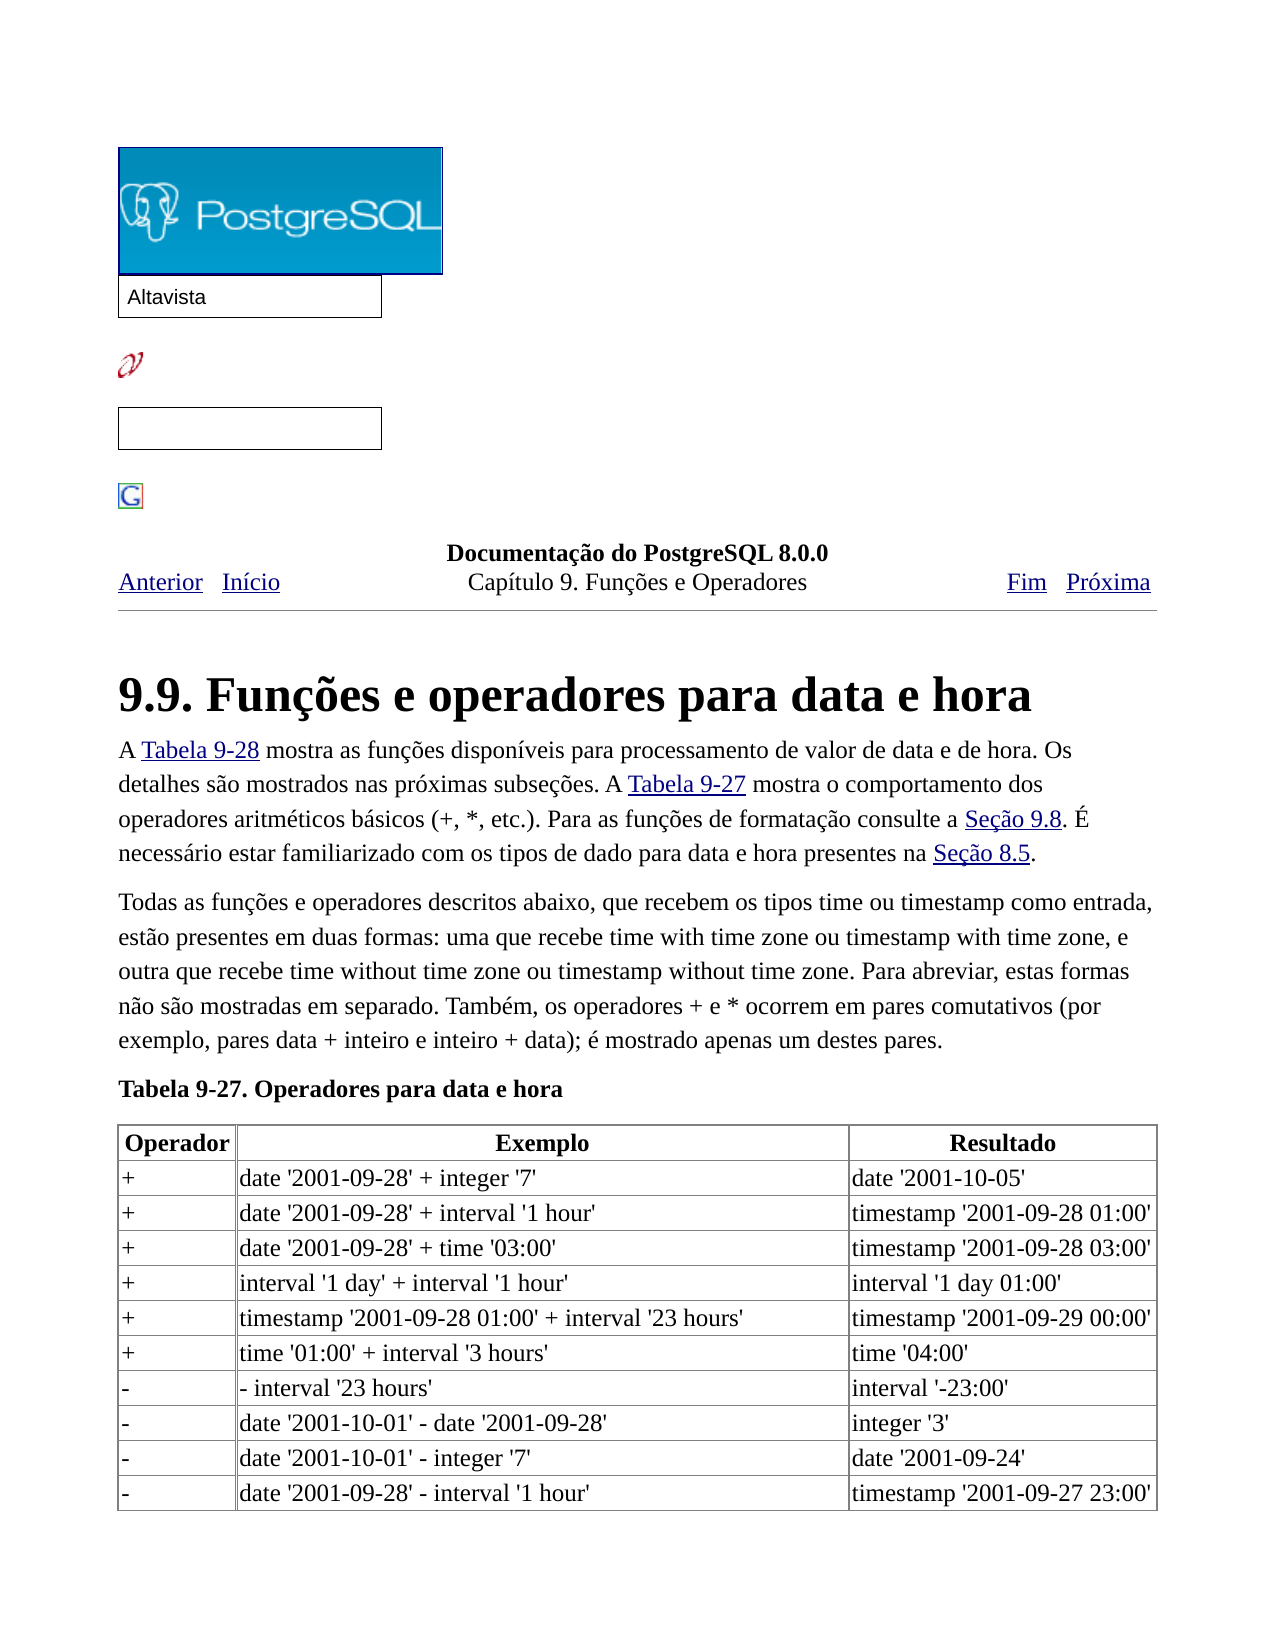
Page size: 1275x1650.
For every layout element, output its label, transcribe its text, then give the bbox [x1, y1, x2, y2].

picture [312, 210, 324, 229]
table_cell - [119, 1371, 235, 1405]
table_cell interval '1 day 01:00' [850, 1266, 1156, 1300]
picture [323, 210, 347, 229]
table_cell Anterior [118, 567, 222, 596]
table_cell date '2001-10-01' - date '2001-09-28' [238, 1406, 848, 1440]
table_cell timestamp '2001-09-28 01:00' + interval '23 hours' [238, 1301, 848, 1335]
table_header Exemplo [238, 1126, 848, 1160]
table_cell date '2001-09-24' [850, 1441, 1156, 1475]
table_cell - [119, 1406, 235, 1440]
picture [118, 483, 144, 509]
table_cell Capítulo 9. Funções e Operadores [326, 567, 949, 596]
table_cell date '2001-10-01' - integer '7' [238, 1441, 848, 1475]
table_cell Próxima [1053, 567, 1157, 596]
table_cell timestamp '2001-09-28 03:00' [850, 1231, 1156, 1265]
table_header Operador [119, 1126, 235, 1160]
table_cell integer '3' [850, 1406, 1156, 1440]
table_cell + [119, 1161, 235, 1195]
table_header Resultado [850, 1126, 1156, 1160]
picture [271, 205, 283, 229]
table_cell timestamp '2001-09-29 00:00' [850, 1301, 1156, 1335]
table_cell date '2001-09-28' - interval '1 hour' [238, 1476, 848, 1510]
table_header Documentação do PostgreSQL 8.0.0 [118, 538, 1157, 567]
text A Tabela 9-28 mostra as funções disponíveis para processamento de valor de data e de hora. Os detalhes são mostrados nas próximas subseções. A Tabela 9-27 mostra o comportamento dos operadores aritméticos básicos (+, *, etc.). Para as funções de formatação consulte a Seção 9.8. É necessário estar familiarizado com os tipos de dado para data e hora presentes na Seção 8.5. [118, 735, 1157, 867]
table_cell Fim [949, 567, 1053, 596]
picture [198, 200, 225, 229]
picture [118, 352, 144, 378]
table_cell interval '-23:00' [850, 1371, 1156, 1405]
table_cell time '04:00' [850, 1336, 1156, 1370]
picture [224, 210, 270, 229]
table_cell + [119, 1336, 235, 1370]
table_cell interval '1 day' + interval '1 hour' [238, 1266, 848, 1300]
picture [120, 183, 178, 242]
table_cell timestamp '2001-09-28 01:00' [850, 1196, 1156, 1230]
table_cell Início [222, 567, 326, 596]
table_cell - [119, 1441, 235, 1475]
table_cell date '2001-10-05' [850, 1161, 1156, 1195]
text Tabela 9-27. Operadores para data e hora [118, 1074, 1157, 1103]
table_cell + [119, 1266, 235, 1300]
text Todas as funções e operadores descritos abaixo, que recebem os tipos time ou timestamp como entrada, estão presentes em duas formas: uma que recebe time with time zone ou timestamp with time zone, e outra que recebe time without time zone ou timestamp without time zone. Para abreviar, estas formas não são mostradas em separado. Também, os operadores + e * ocorrem em pares comutativos (por exemplo, pares data + inteiro e inteiro + data); é mostrado apenas um destes pares. [118, 887, 1157, 1054]
picture [285, 210, 308, 237]
table_cell time '01:00' + interval '3 hours' [238, 1336, 848, 1370]
table_cell date '2001-09-28' + integer '7' [238, 1161, 848, 1195]
picture [350, 200, 442, 231]
table_cell - [119, 1476, 235, 1510]
table_cell date '2001-09-28' + time '03:00' [238, 1231, 848, 1265]
table_cell + [119, 1196, 235, 1230]
table_cell date '2001-09-28' + interval '1 hour' [238, 1196, 848, 1230]
table_cell timestamp '2001-09-27 23:00' [850, 1476, 1156, 1510]
table_cell + [119, 1301, 235, 1335]
table_cell - interval '23 hours' [238, 1371, 848, 1405]
subtitle 9.9. Funções e operadores para data e hora [118, 665, 1157, 722]
table_cell + [119, 1231, 235, 1265]
